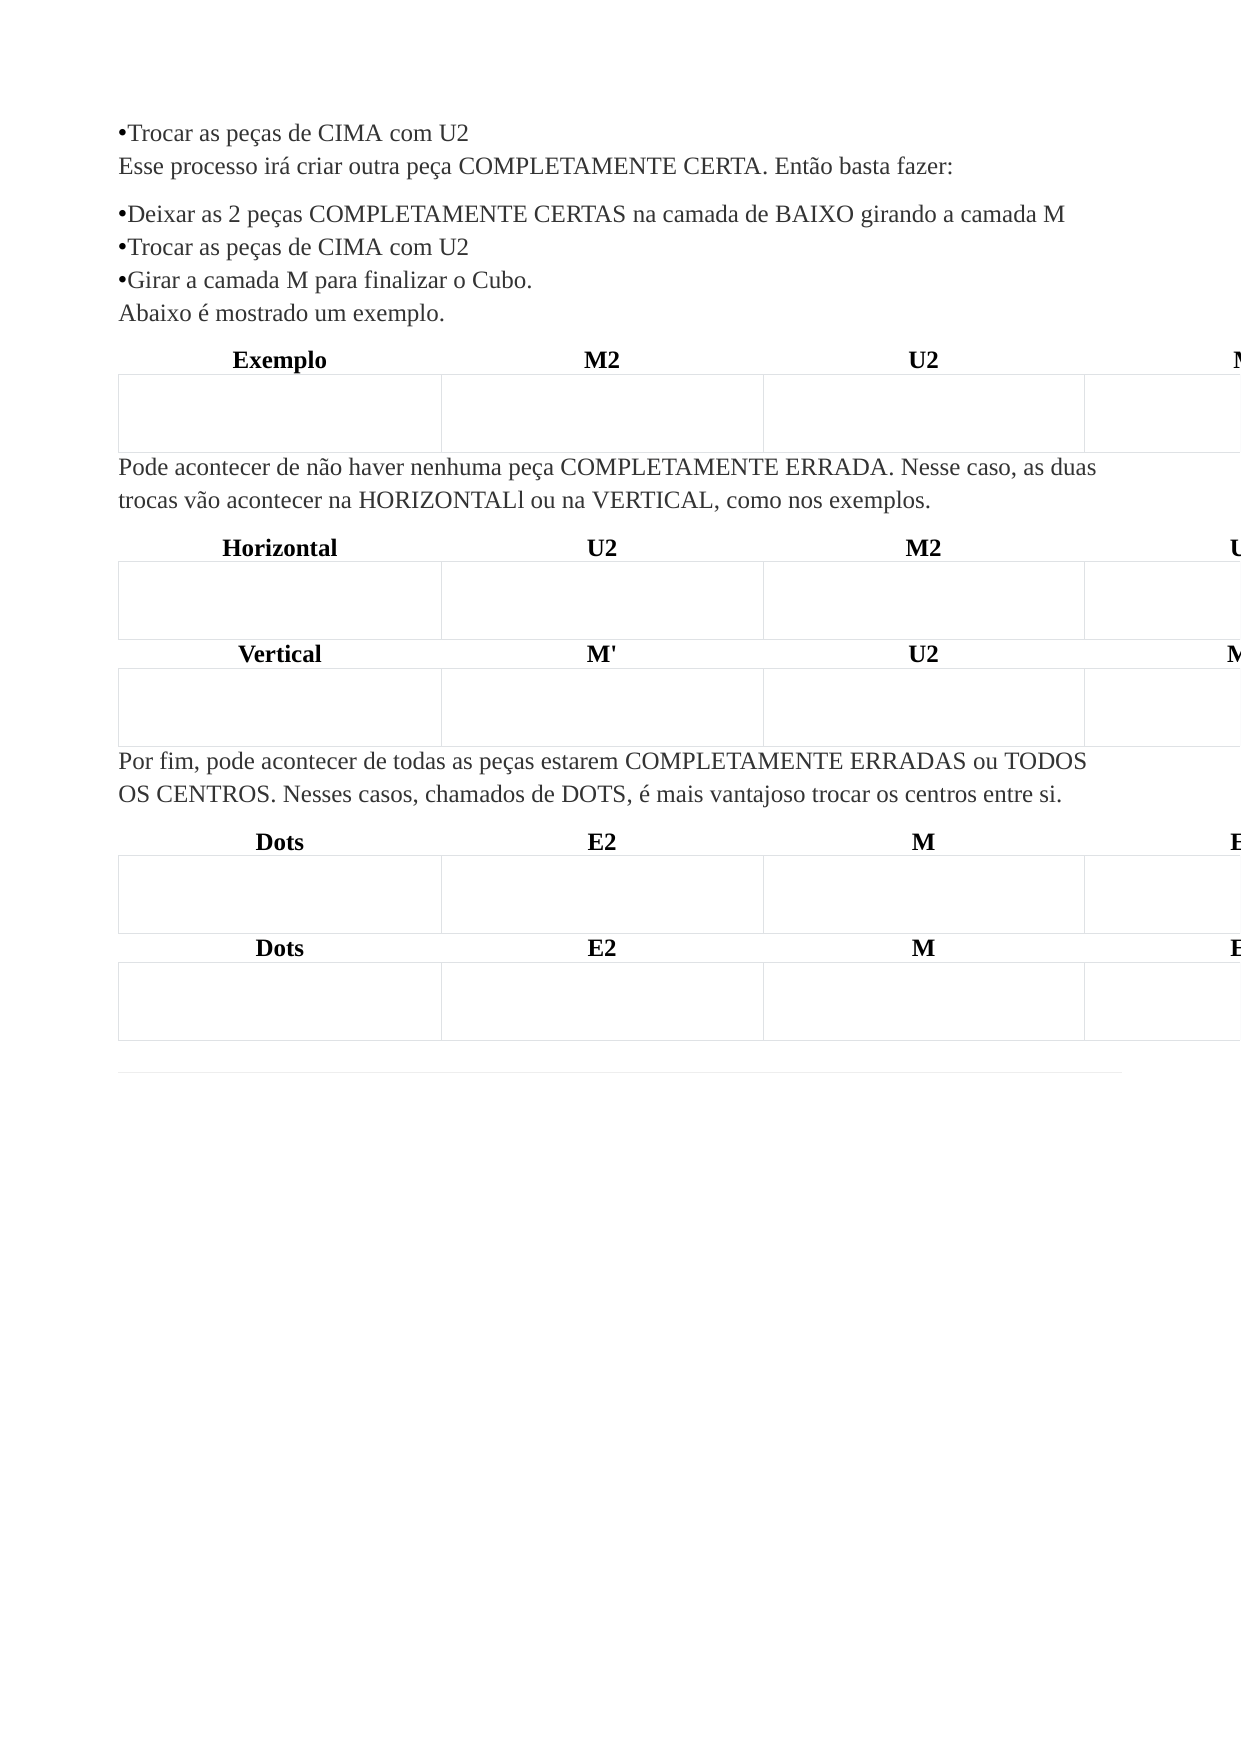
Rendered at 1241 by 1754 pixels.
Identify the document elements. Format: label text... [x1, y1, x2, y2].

table_header M' [441, 640, 763, 668]
list Deixar as 2 peças COMPLETAMENTE CERTAS na camada de BAIXO girando a camada M [118, 199, 1122, 227]
table_header M2 [441, 345, 763, 374]
table_header U2 [763, 640, 1084, 668]
table_cell [442, 562, 763, 639]
table_header U2 [1084, 533, 1240, 561]
table_header E2 [1084, 934, 1240, 962]
table_header M [1084, 345, 1240, 374]
table_header E2 [441, 934, 763, 962]
table_header M2 [1084, 640, 1240, 668]
text Esse processo irá criar outra peça COMPLETAMENTE CERTA. Então basta fazer: [118, 151, 1122, 180]
table_cell [119, 856, 441, 933]
table_cell [1085, 963, 1240, 1040]
table_header E2 [1084, 827, 1240, 855]
list Girar a camada M para finalizar o Cubo. [118, 265, 1122, 293]
table_cell [764, 375, 1084, 452]
table_cell [764, 963, 1084, 1040]
table_header M [763, 827, 1084, 855]
table_header Exemplo [118, 345, 441, 374]
table_header Horizontal [118, 533, 441, 561]
table_cell [1085, 562, 1240, 639]
table_cell [764, 856, 1084, 933]
list Trocar as peças de CIMA com U2 [118, 118, 1122, 147]
table_cell [119, 963, 441, 1040]
table_cell [1085, 856, 1240, 933]
table_header Dots [118, 827, 441, 855]
table_cell [442, 963, 763, 1040]
table_header Dots [118, 934, 441, 962]
table_cell [119, 375, 441, 452]
table_header M2 [763, 533, 1084, 561]
table_cell [442, 669, 763, 746]
table_cell [764, 562, 1084, 639]
table_header M [763, 934, 1084, 962]
table_cell [1085, 375, 1240, 452]
list Trocar as peças de CIMA com U2 [118, 232, 1122, 261]
table_cell [119, 669, 441, 746]
table_header U2 [763, 345, 1084, 374]
table_cell [442, 375, 763, 452]
text Abaixo é mostrado um exemplo. [118, 298, 1122, 327]
text Por fim, pode acontecer de todas as peças estarem COMPLETAMENTE ERRADAS ou TODOS OS CENTROS. Nesses casos, chamados de DOTS, é mais vantajoso trocar os centros entre si. [118, 747, 1122, 808]
table_cell [764, 669, 1084, 746]
text Pode acontecer de não haver nenhuma peça COMPLETAMENTE ERRADA. Nesse caso, as duas trocas vão acontecer na HORIZONTALl ou na VERTICAL, como nos exemplos. [118, 453, 1122, 514]
table_cell [1085, 669, 1240, 746]
table_header Vertical [118, 640, 441, 668]
table_header E2 [441, 827, 763, 855]
table_header U2 [441, 533, 763, 561]
table_cell [442, 856, 763, 933]
table_cell [119, 562, 441, 639]
